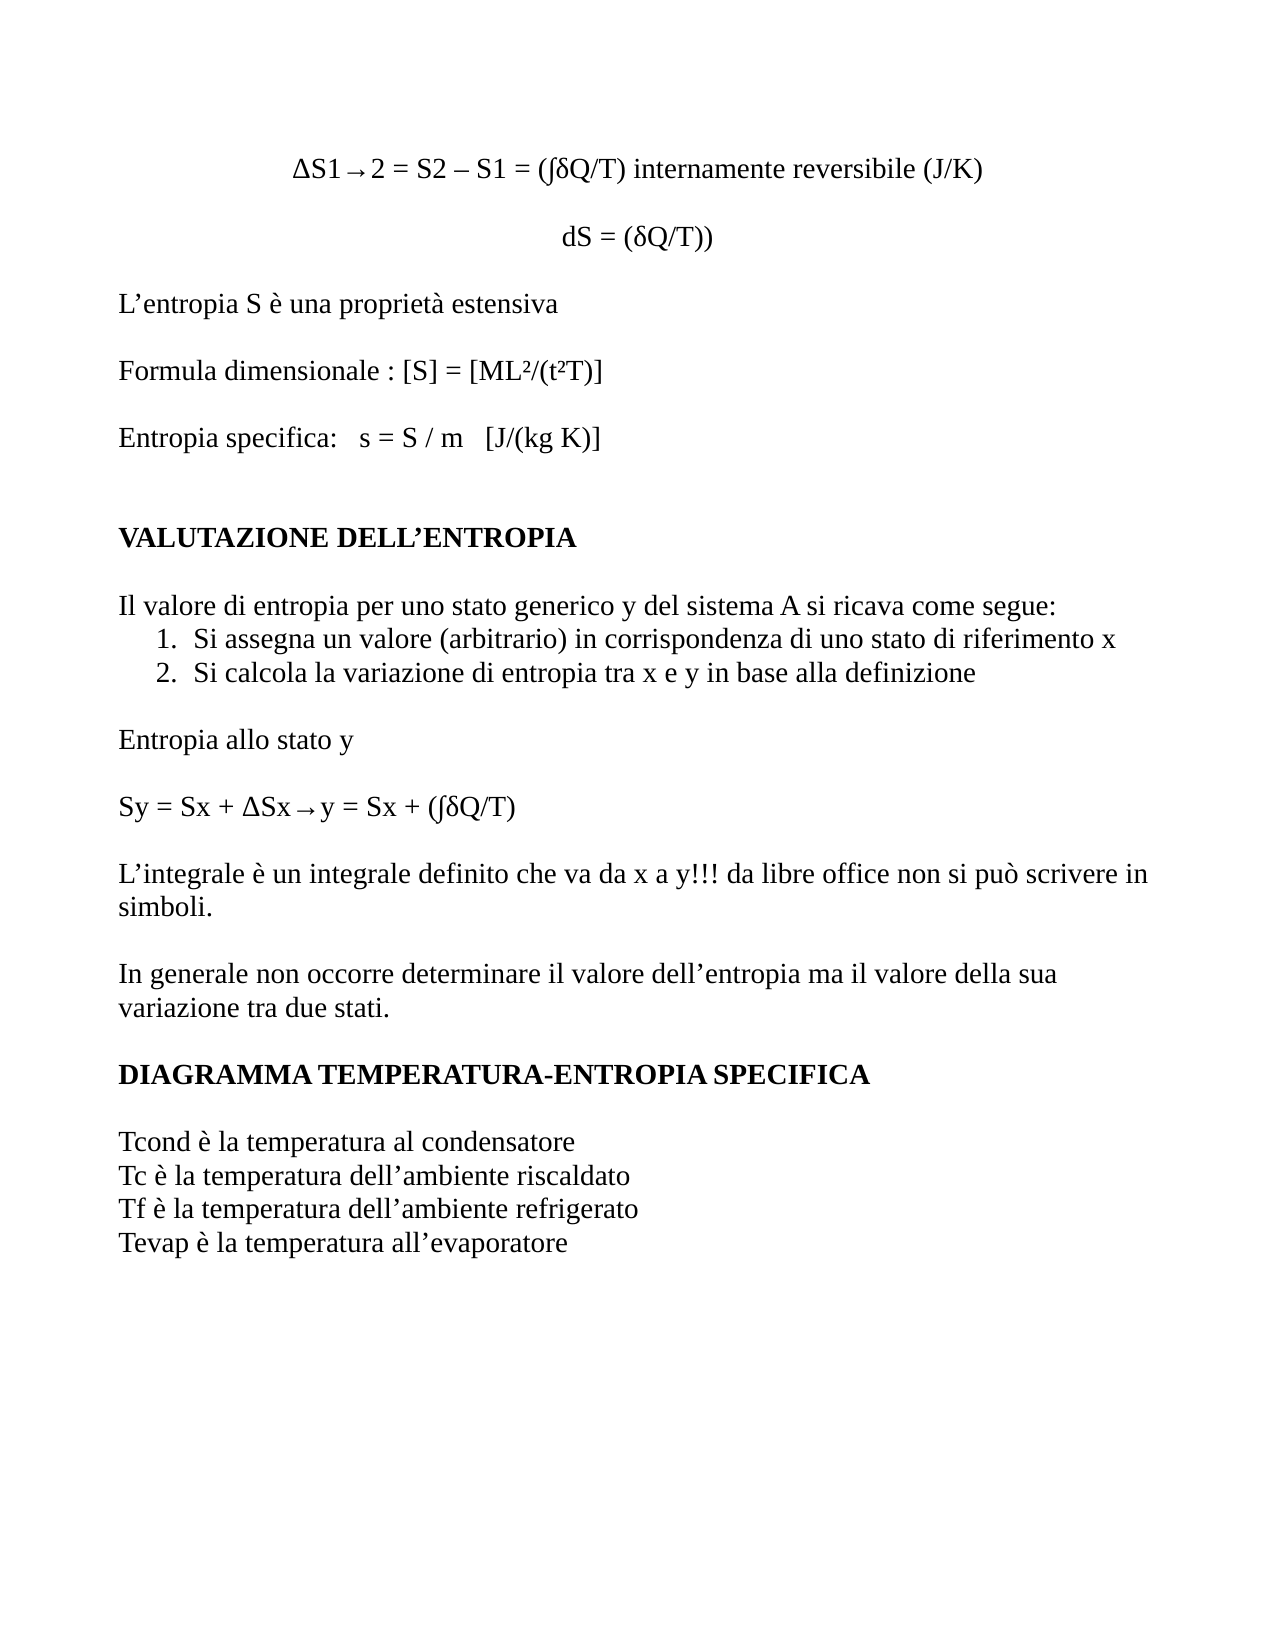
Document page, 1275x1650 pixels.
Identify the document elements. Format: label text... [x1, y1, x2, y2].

text Tcond è la temperatura al condensatore [118, 1124, 1157, 1158]
text Il valore di entropia per uno stato generico y del sistema A si ricava come segue: [118, 588, 1157, 621]
text Tc è la temperatura dell’ambiente riscaldato [118, 1158, 1157, 1191]
text ΔS1→2 = S2 – S1 = (∫δQ/T) internamente reversibile (J/K) [118, 152, 1157, 185]
text dS = (δQ/T)) [118, 219, 1157, 252]
text In generale non occorre determinare il valore dell’entropia ma il valore della sua variazione tra due stati. [118, 957, 1157, 1024]
text Formula dimensionale : [S] = [ML²/(t²T)] [118, 353, 1157, 386]
list Si calcola la variazione di entropia tra x e y in base alla definizione [156, 655, 1157, 688]
text L’entropia S è una proprietà estensiva [118, 286, 1157, 319]
text Entropia specifica: s = S / m [J/(kg K)] [118, 420, 1157, 453]
text DIAGRAMMA TEMPERATURA-ENTROPIA SPECIFICA [118, 1057, 1157, 1091]
text Tf è la temperatura dell’ambiente refrigerato [118, 1191, 1157, 1225]
text Sy = Sx + ΔSx→y = Sx + (∫δQ/T) [118, 789, 1157, 822]
text Tevap è la temperatura all’evaporatore [118, 1225, 1157, 1258]
text Entropia allo stato y [118, 722, 1157, 755]
list Si assegna un valore (arbitrario) in corrispondenza di uno stato di riferimento x [156, 621, 1157, 655]
text L’integrale è un integrale definito che va da x a y!!! da libre office non si può scrivere in simboli. [118, 856, 1157, 923]
text VALUTAZIONE DELL’ENTROPIA [118, 521, 1157, 554]
